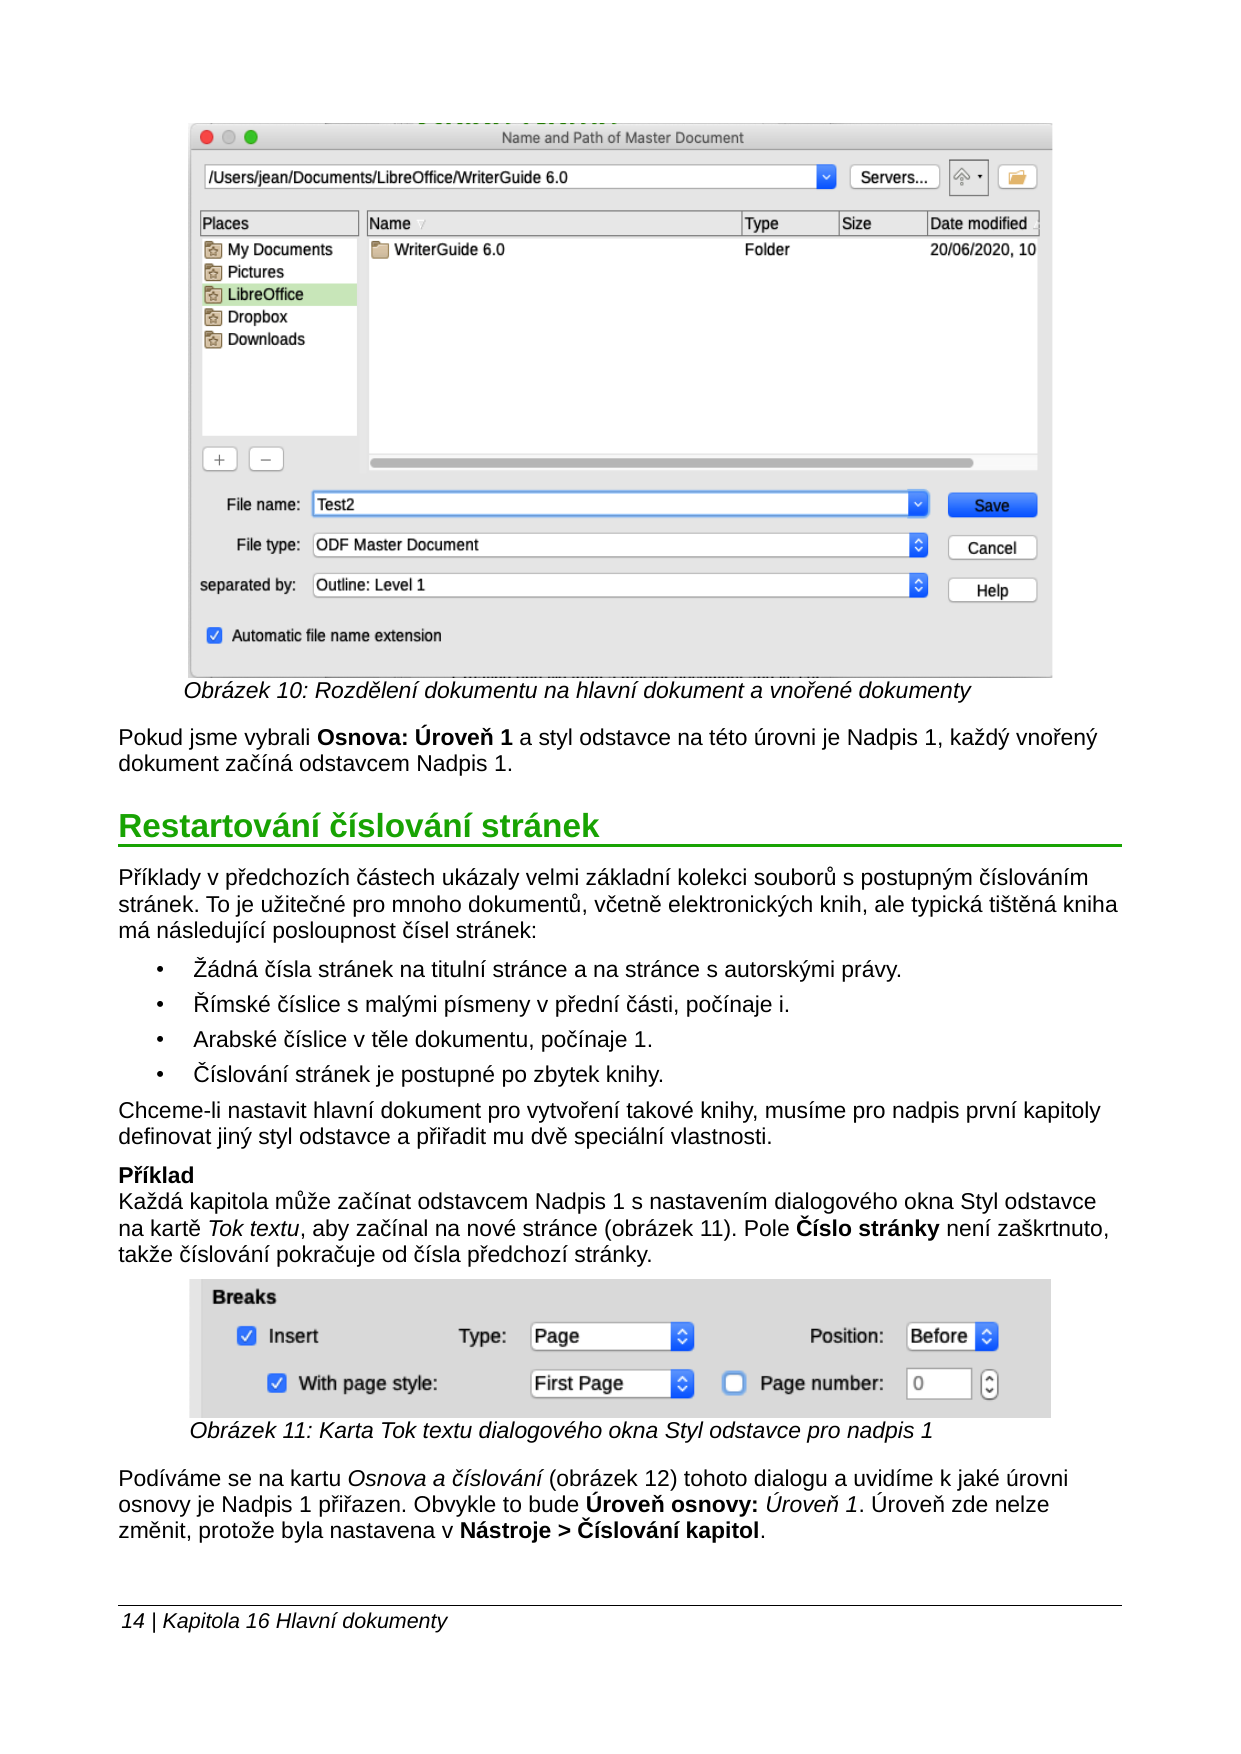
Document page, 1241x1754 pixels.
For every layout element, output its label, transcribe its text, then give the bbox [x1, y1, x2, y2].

text Podíváme se na kartu Osnova a číslování (obrázek 12) tohoto dialogu a uvidíme k jaké úrovni osnovy je Nadpis 1 přiřazen. Obvykle to bude Úroveň osnovy: Úroveň 1. Úroveň zde nelze změnit, protože byla nastavena v Nástroje > Číslování kapitol. [118, 1464, 1122, 1543]
list Žádná čísla stránek na titulní stránce a na stránce s autorskými právy. [156, 956, 1122, 982]
text Každá kapitola může začínat odstavcem Nadpis 1 s nastavením dialogového okna Styl odstavce na kartě Tok textu, aby začínal na nové stránce (obrázek 11). Pole Číslo stránky není zaškrtnuto, takže číslování pokračuje od čísla předchozí stránky. [118, 1188, 1122, 1267]
text Obrázek 11: Karta Tok textu dialogového okna Styl odstavce pro nadpis 1 [189, 1418, 1051, 1444]
subtitle Restartování číslování stránek [118, 806, 1122, 844]
picture [189, 1279, 1051, 1418]
text Chceme-li nastavit hlavní dokument pro vytvoření takové knihy, musíme pro nadpis první kapitoly definovat jiný styl odstavce a přiřadit mu dvě speciální vlastnosti. [118, 1097, 1122, 1149]
text Příklad [118, 1162, 1122, 1188]
list Číslování stránek je postupné po zbytek knihy. [156, 1061, 1122, 1088]
text Obrázek 10: Rozdělení dokumentu na hlavní dokument a vnořené dokumenty [183, 118, 1057, 704]
list Arabské číslice v těle dokumentu, počínaje 1. [156, 1026, 1122, 1053]
text Pokud jsme vybrali Osnova: Úroveň 1 a styl odstavce na této úrovni je Nadpis 1, každý vnořený dokument začíná odstavcem Nadpis 1. [118, 724, 1122, 777]
picture [188, 123, 1053, 678]
list Příklady v předchozích částech ukázaly velmi základní kolekci souborů s postupným číslováním stránek. To je užitečné pro mnoho dokumentů, včetně elektronických knih, ale typická tištěná kniha má následující posloupnost čísel stránek: [118, 864, 1122, 943]
list Římské číslice s malými písmeny v přední části, počínaje i. [156, 991, 1122, 1017]
